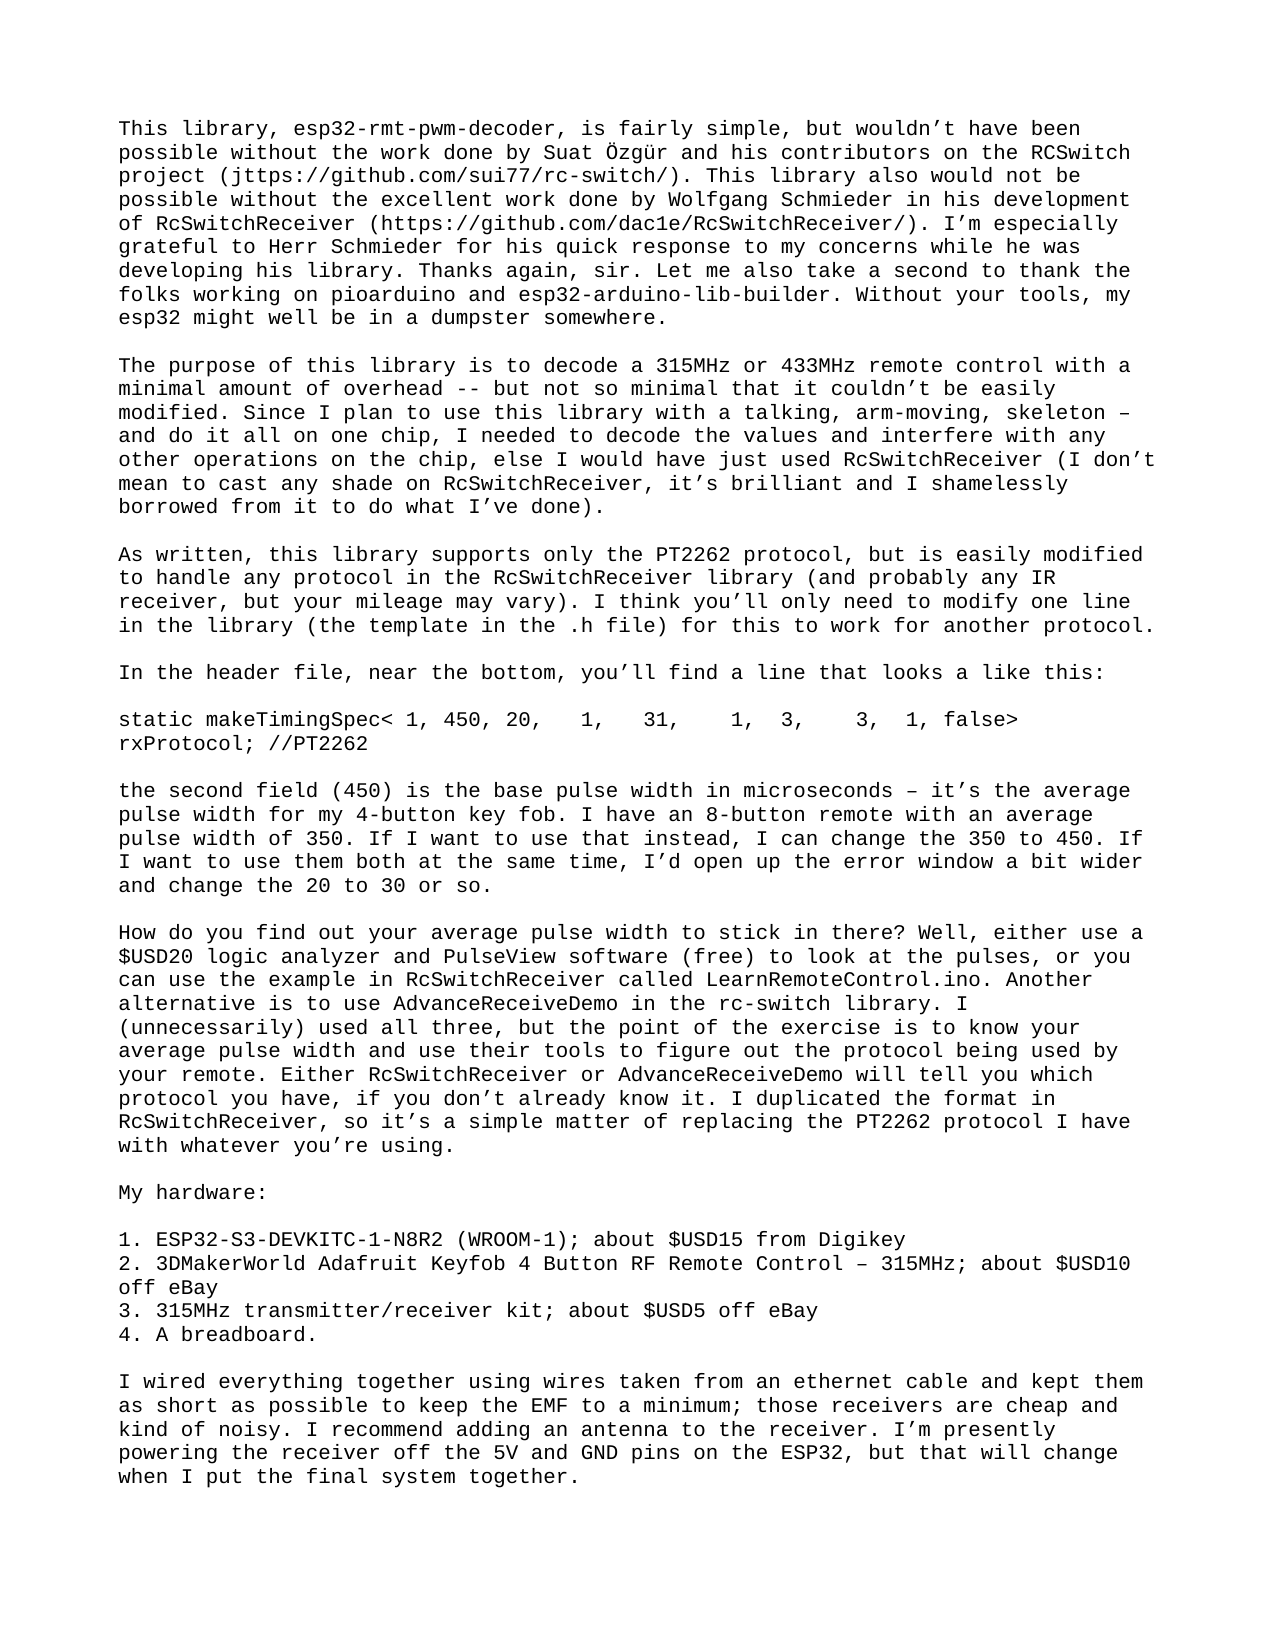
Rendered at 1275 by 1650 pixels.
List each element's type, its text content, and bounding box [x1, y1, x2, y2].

text 1. ESP32-S3-DEVKITC-1-N8R2 (WROOM-1); about $USD15 from Digikey [118, 1229, 1157, 1253]
text As written, this library supports only the PT2262 protocol, but is easily modified to handle any protocol in the RcSwitchReceiver library (and probably any IR receiver, but your mileage may vary). I think you’ll only need to modify one line in the library (the template in the .h file) for this to work for another protocol. [118, 544, 1157, 638]
text 4. A breadboard. [118, 1324, 1157, 1348]
text 3. 315MHz transmitter/receiver kit; about $USD5 off eBay [118, 1300, 1157, 1324]
text the second field (450) is the base pulse width in microseconds – it’s the average pulse width for my 4-button key fob. I have an 8-button remote with an average pulse width of 350. If I want to use that instead, I can change the 350 to 450. If I want to use them both at the same time, I’d open up the error window a bit wider and change the 20 to 30 or so. [118, 780, 1157, 898]
text How do you find out your average pulse width to stick in there? Well, either use a $USD20 logic analyzer and PulseView software (free) to look at the pulses, or you can use the example in RcSwitchReceiver called LearnRemoteControl.ino. Another alternative is to use AdvanceReceiveDemo in the rc-switch library. I (unnecessarily) used all three, but the point of the exercise is to know your average pulse width and use their tools to figure out the protocol being used by your remote. Either RcSwitchReceiver or AdvanceReceiveDemo will tell you which protocol you have, if you don’t already know it. I duplicated the format in RcSwitchReceiver, so it’s a simple matter of replacing the PT2262 protocol I have with whatever you’re using. [118, 922, 1157, 1158]
text This library, esp32-rmt-pwm-decoder, is fairly simple, but wouldn’t have been possible without the work done by Suat Özgür and his contributors on the RCSwitch project (jttps://github.com/sui77/rc-switch/). This library also would not be possible without the excellent work done by Wolfgang Schmieder in his development of RcSwitchReceiver (https://github.com/dac1e/RcSwitchReceiver/). I’m especially grateful to Herr Schmieder for his quick response to my concerns while he was developing his library. Thanks again, sir. Let me also take a second to thank the folks working on pioarduino and esp32-arduino-lib-builder. Without your tools, my esp32 might well be in a dumpster somewhere. [118, 118, 1157, 331]
text The purpose of this library is to decode a 315MHz or 433MHz remote control with a minimal amount of overhead -- but not so minimal that it couldn’t be easily modified. Since I plan to use this library with a talking, arm-moving, skeleton – and do it all on one chip, I needed to decode the values and interfere with any other operations on the chip, else I would have just used RcSwitchReceiver (I don’t mean to cast any shade on RcSwitchReceiver, it’s brilliant and I shamelessly borrowed from it to do what I’ve done). [118, 354, 1157, 520]
text My hardware: [118, 1182, 1157, 1206]
text 2. 3DMakerWorld Adafruit Keyfob 4 Button RF Remote Control – 315MHz; about $USD10 off eBay [118, 1253, 1157, 1300]
text static makeTimingSpec< 1, 450, 20, 1, 31, 1, 3, 3, 1, false> rxProtocol; //PT2262 [118, 709, 1157, 757]
text In the header file, near the bottom, you’ll find a line that looks a like this: [118, 662, 1157, 686]
text I wired everything together using wires taken from an ethernet cable and kept them as short as possible to keep the EMF to a minimum; those receivers are cheap and kind of noisy. I recommend adding an antenna to the receiver. I’m presently powering the receiver off the 5V and GND pins on the ESP32, but that will change when I put the final system together. [118, 1371, 1157, 1489]
